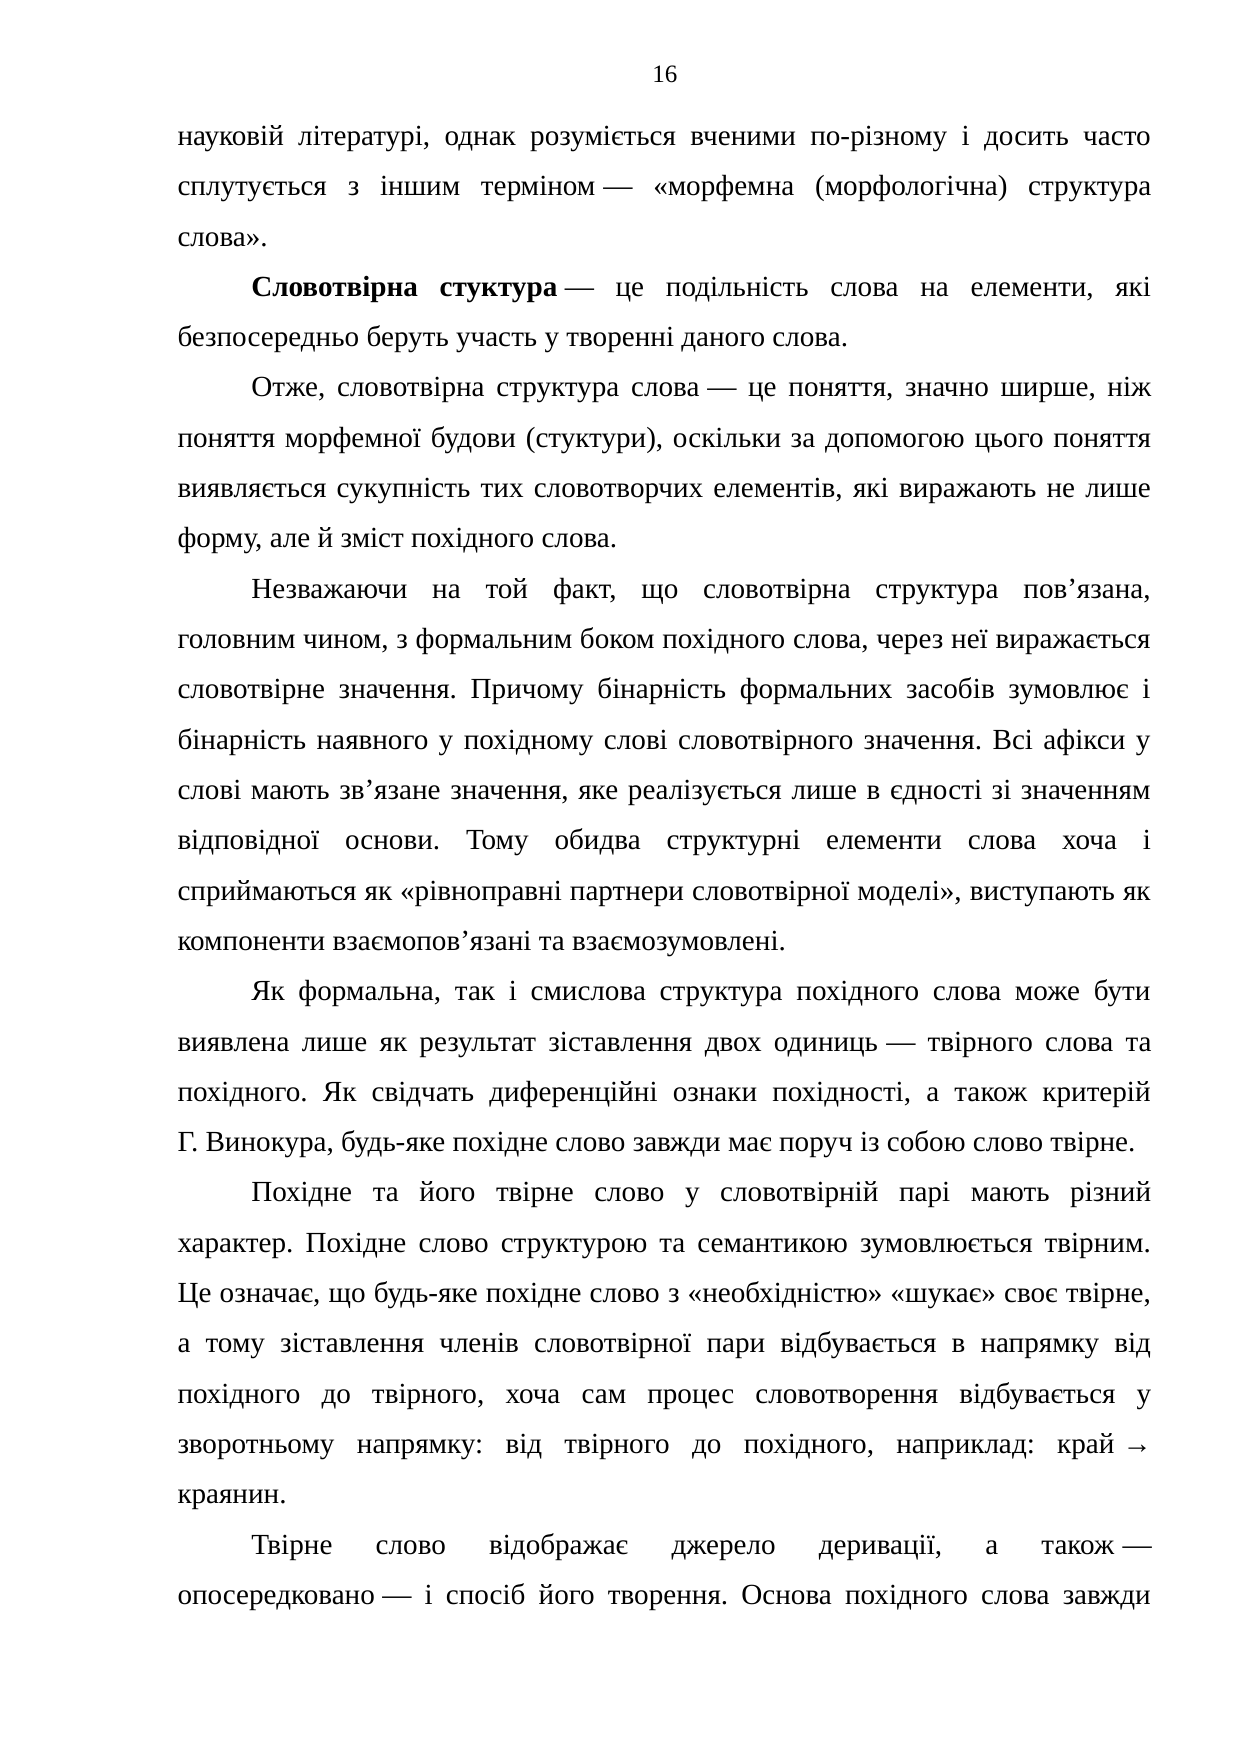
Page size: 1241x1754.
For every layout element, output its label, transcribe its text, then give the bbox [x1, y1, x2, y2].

text науковій літературі, однак розуміється вченими по-різному і досить часто сплутується з іншим терміном — «морфемна (морфологічна) структура слова». [177, 118, 1152, 252]
text Як формальна, так і смислова структура похідного слова може бути виявлена лише як результат зіставлення двох одиниць — твірного слова та похідного. Як свідчать диференційні ознаки похідності, а також критерій Г. Винокура, будь-яке похідне слово завжди має поруч із собою слово твірне. [177, 973, 1152, 1158]
text Похідне та його твірне слово у словотвірній парі мають різний характер. Похідне слово структурою та семантикою зумовлюється твірним. Це означає, що будь-яке похідне слово з «необхідністю» «шукає» своє твірне, а тому зіставлення членів словотвірної пари відбувається в напрямку від похідного до твірного, хоча сам процес словотворення відбувається у зворотньому напрямку: від твірного до похідного, наприклад: край → краянин. [177, 1174, 1152, 1510]
text Словотвірна стуктура — це подільність слова на елементи, які безпосередньо беруть участь у творенні даного слова. [177, 269, 1152, 353]
text Незважаючи на той факт, що словотвірна структура пов’язана, головним чином, з формальним боком похідного слова, через неї виражається словотвірне значення. Причому бінарність формальних засобів зумовлює і бінарність наявного у похідному слові словотвірного значення. Всі афікси у слові мають зв’язане значення, яке реалізується лише в єдності зі значенням відповідної основи. Тому обидва структурні елементи слова хоча і сприймаються як «рівноправні партнери словотвірної моделі», виступають як компоненти взаємопов’язані та взаємозумовлені. [177, 571, 1152, 957]
text Отже, словотвірна структура слова — це поняття, значно ширше, ніж поняття морфемної будови (стуктури), оскільки за допомогою цього поняття виявляється сукупність тих словотворчих елементів, які виражають не лише форму, але й зміст похідного слова. [177, 369, 1152, 554]
text Твірне слово відображає джерело деривації, а також — опосередковано — і спосіб його творення. Основа похідного слова завжди [177, 1527, 1152, 1611]
